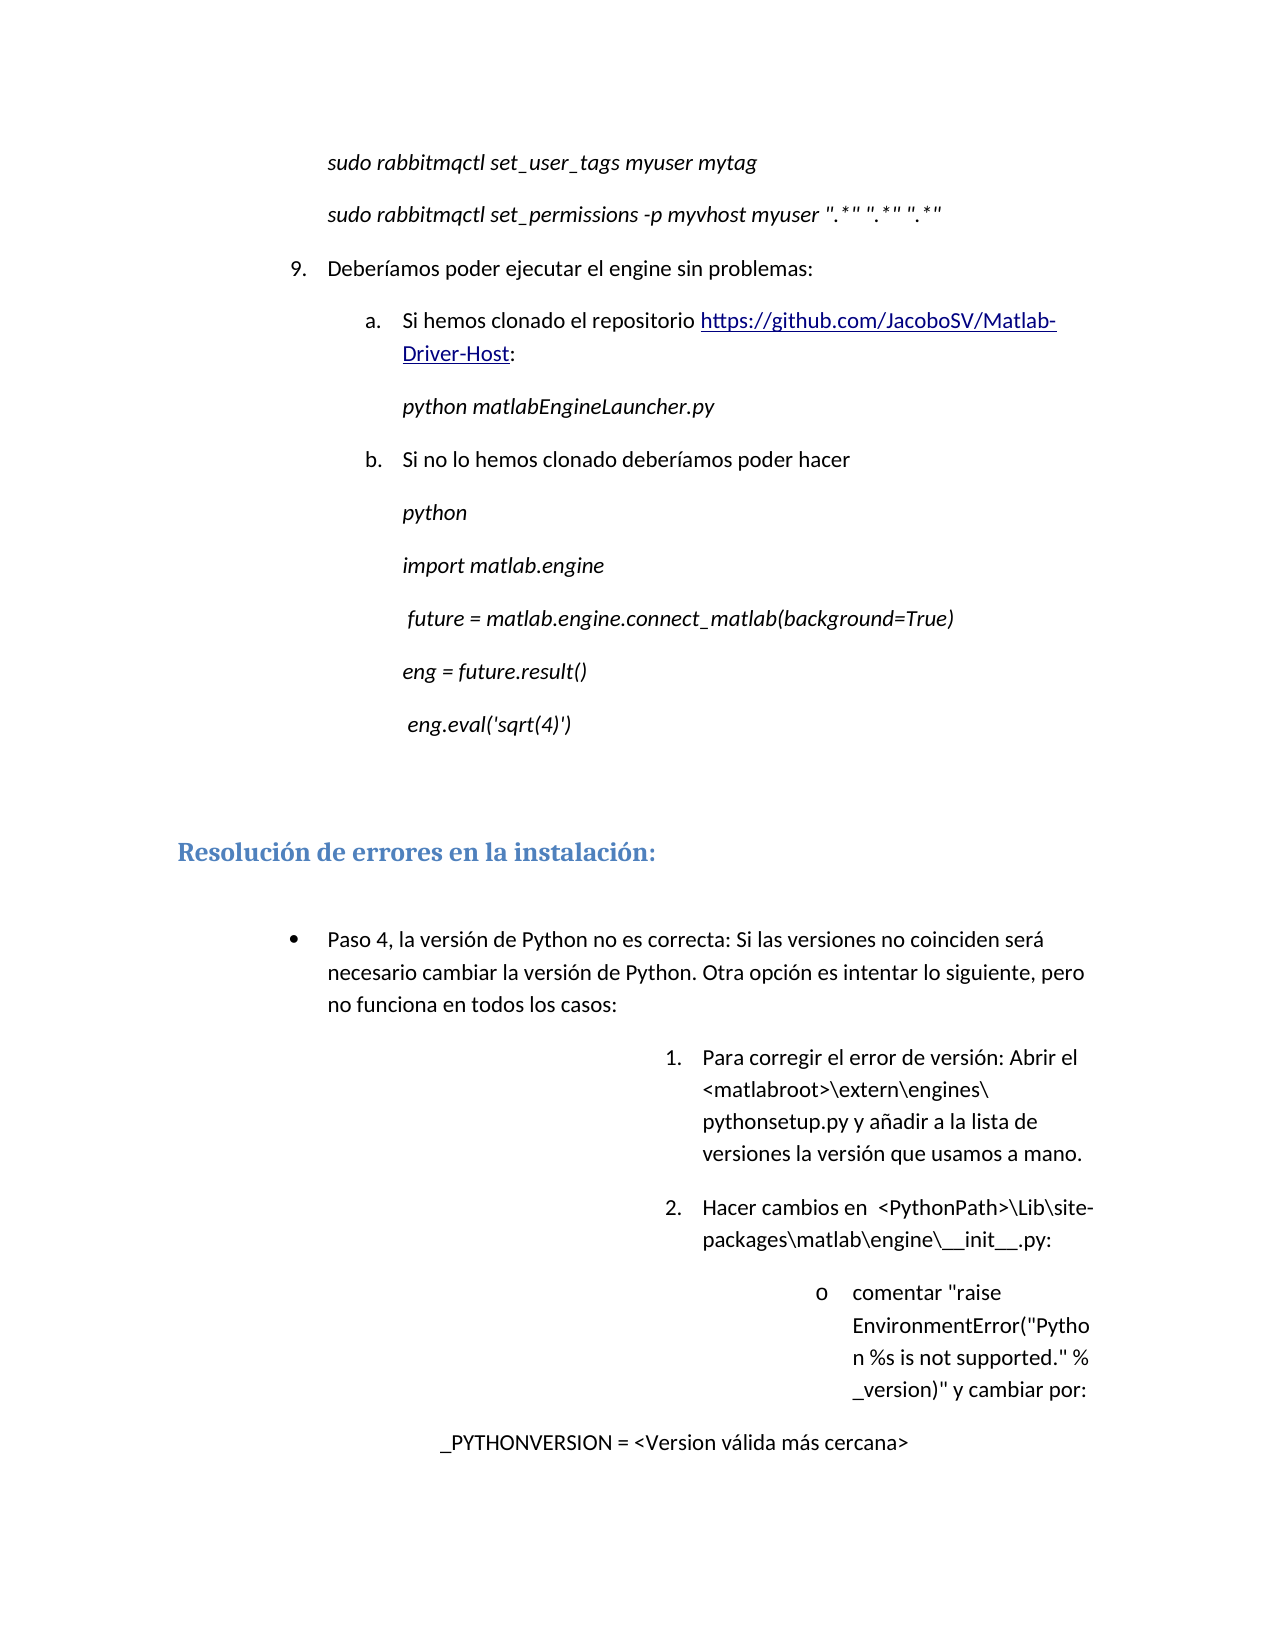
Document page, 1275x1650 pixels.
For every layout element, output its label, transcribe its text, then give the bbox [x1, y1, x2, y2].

list Para corregir el error de versión: Abrir el <matlabroot>\extern\engines\pythonsetup.py y añadir a la lista de versiones la versión que usamos a mano. [665, 1043, 1098, 1168]
list sudo rabbitmqctl set_permissions -p myvhost myuser ".*" ".*" ".*" [327, 201, 1098, 229]
list import matlab.engine [402, 551, 1098, 579]
list Deberíamos poder ejecutar el engine sin problemas: [290, 254, 1098, 282]
list sudo rabbitmqctl set_user_tags myuser mytag [327, 148, 1098, 176]
list comentar "raise EnvironmentError("Python %s is not supported." % _version)" y cambiar por: [815, 1278, 1098, 1403]
list Si no lo hemos clonado deberíamos poder hacer [365, 445, 1098, 473]
list _PYTHONVERSION = <Version válida más cercana> [440, 1428, 1098, 1457]
list future = matlab.engine.connect_matlab(background=True) [402, 604, 1098, 632]
list eng = future.result() [402, 657, 1098, 685]
subtitle Resolución de errores en la instalación: [177, 837, 1098, 868]
list Si hemos clonado el repositorio https://github.com/JacoboSV/Matlab-Driver-Host: [365, 307, 1098, 367]
list Hacer cambios en <PythonPath>\Lib\site-packages\matlab\engine\__init__.py: [665, 1193, 1098, 1253]
list python [402, 498, 1098, 526]
list python matlabEngineLauncher.py [402, 392, 1098, 420]
list eng.eval('sqrt(4)') [402, 710, 1098, 738]
list Paso 4, la versión de Python no es correcta: Si las versiones no coinciden será necesario cambiar la versión de Python. Otra opción es intentar lo siguiente, pero no funciona en todos los casos: [290, 926, 1098, 1018]
